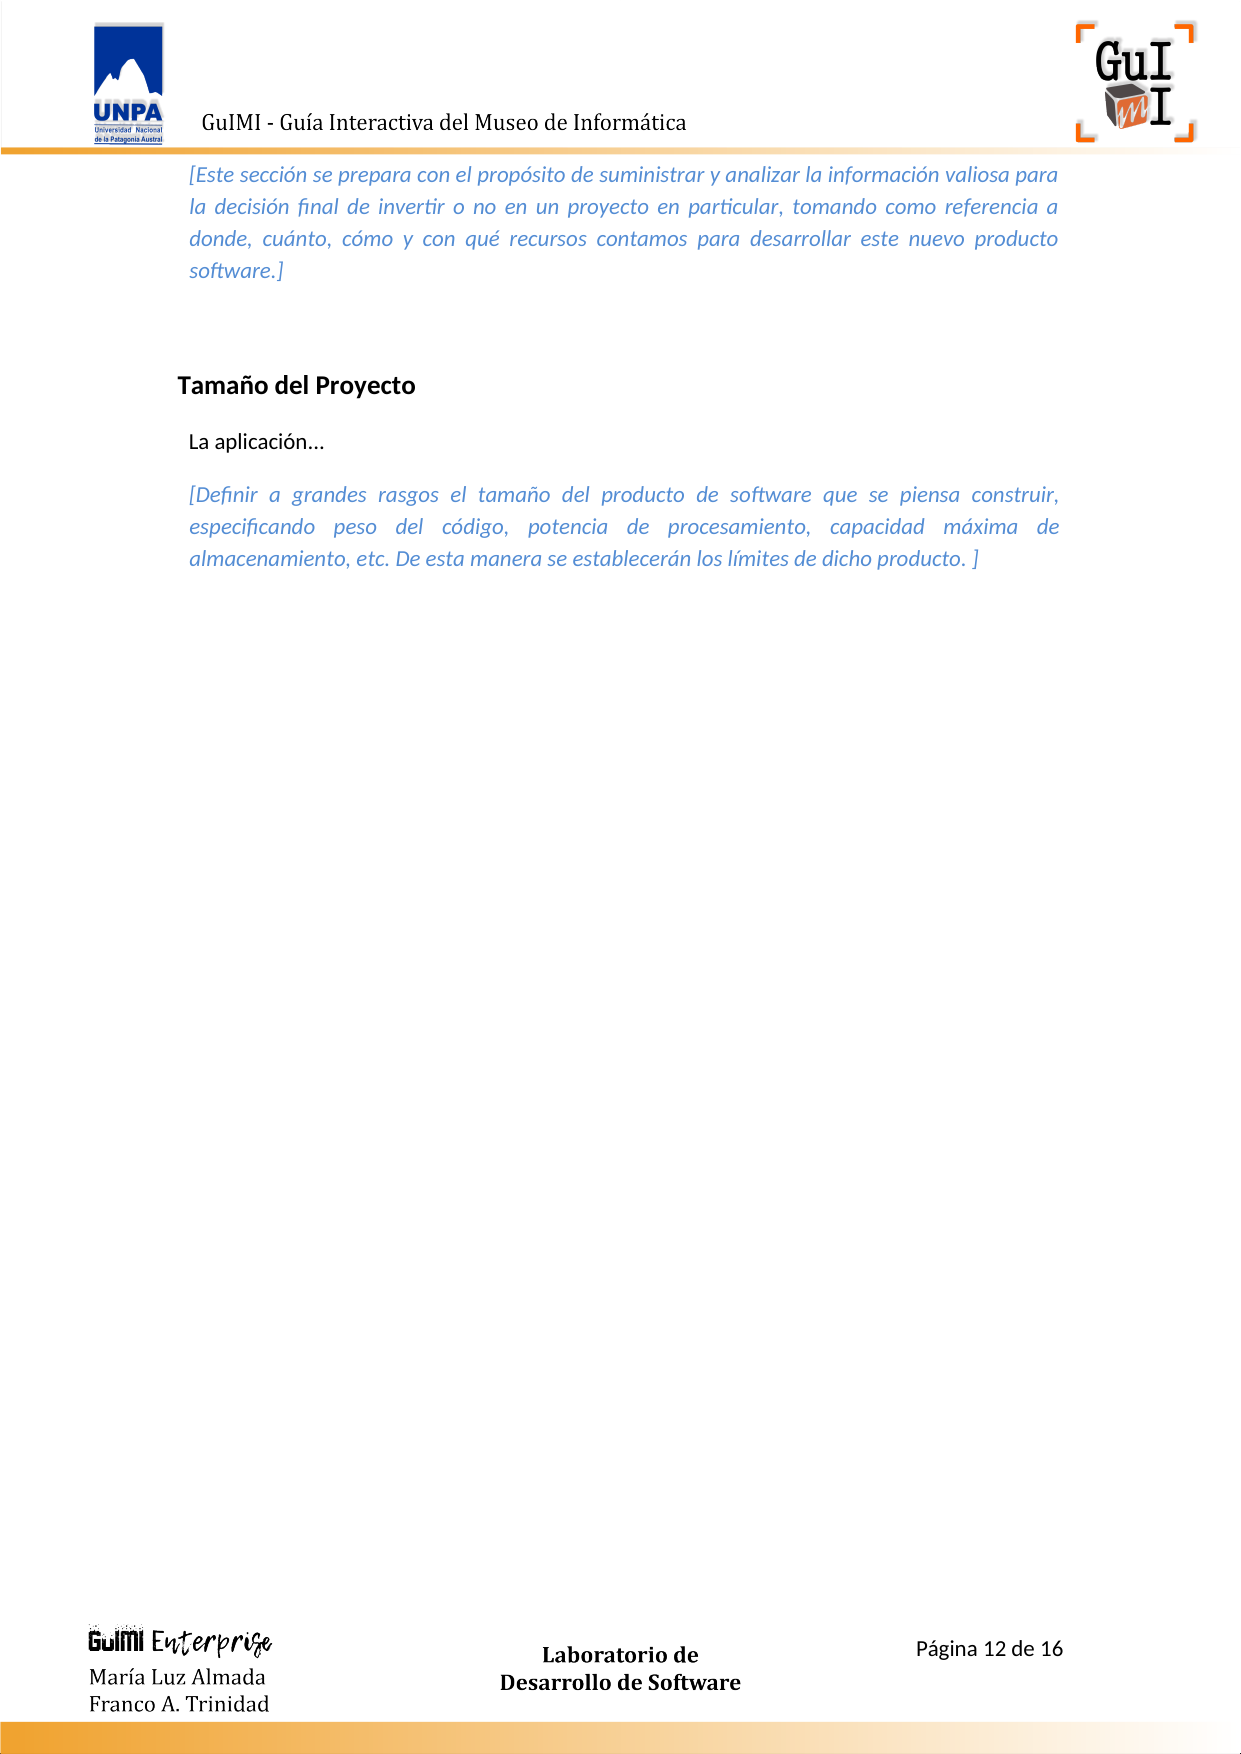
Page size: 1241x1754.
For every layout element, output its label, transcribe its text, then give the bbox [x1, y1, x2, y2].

text [Definir a grandes rasgos el tamaño del producto de software que se piensa construir, especificando peso del código, potencia de procesamiento, capacidad máxima de almacenamiento, etc. De esta manera se establecerán los límites de dicho producto. ] [188, 480, 1063, 572]
picture [0, 1613, 1241, 1754]
text La aplicación... [188, 427, 1063, 455]
text [Este sección se prepara con el propósito de suministrar y analizar la información valiosa para la decisión final de invertir o no en un proyecto en particular, tomando como referencia a donde, cuánto, cómo y con qué recursos contamos para desarrollar este nuevo producto software.] [188, 160, 1063, 284]
subtitle Tamaño del Proyecto [177, 368, 1063, 401]
picture [0, 0, 1241, 155]
